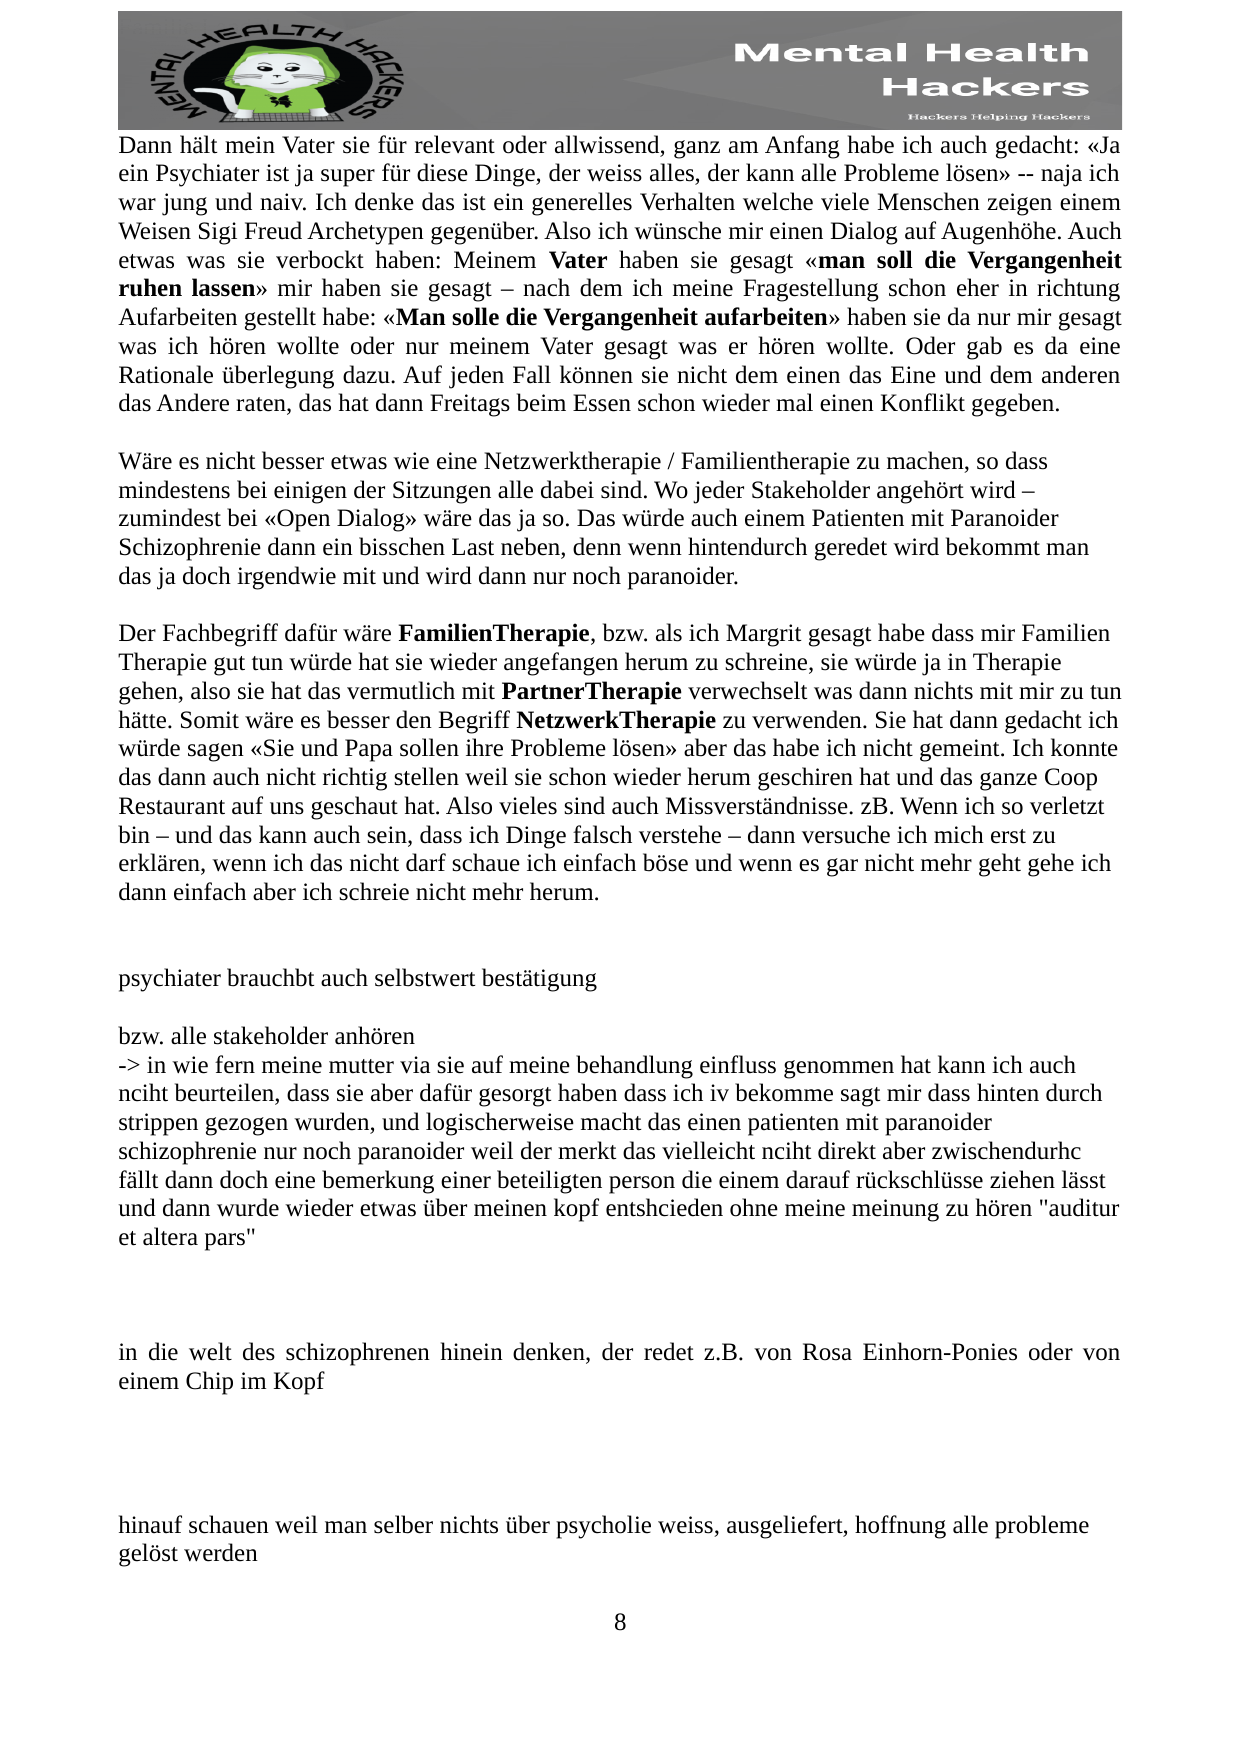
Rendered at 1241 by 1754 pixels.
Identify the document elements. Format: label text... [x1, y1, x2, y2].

text psychiater brauchbt auch selbstwert bestätigung [118, 963, 1122, 992]
text bzw. alle stakeholder anhören [118, 1021, 1122, 1050]
picture [118, 11, 1123, 130]
text -> in wie fern meine mutter via sie auf meine behandlung einfluss genommen hat kann ich auch nciht beurteilen, dass sie aber dafür gesorgt haben dass ich iv bekomme sagt mir dass hinten durch strippen gezogen wurden, und logischerweise macht das einen patienten mit paranoider schizophrenie nur noch paranoider weil der merkt das vielleicht nciht direkt aber zwischendurhc fällt dann doch eine bemerkung einer beteiligten person die einem darauf rückschlüsse ziehen lässt und dann wurde wieder etwas über meinen kopf entshcieden ohne meine meinung zu hören "auditur et altera pars" [118, 1050, 1122, 1251]
text Dann hält mein Vater sie für relevant oder allwissend, ganz am Anfang habe ich auch gedacht: «Ja ein Psychiater ist ja super für diese Dinge, der weiss alles, der kann alle Probleme lösen» -- naja ich war jung und naiv. Ich denke das ist ein generelles Verhalten welche viele Menschen zeigen einem Weisen Sigi Freud Archetypen gegenüber. Also ich wünsche mir einen Dialog auf Augenhöhe. Auch etwas was sie verbockt haben: Meinem Vater haben sie gesagt «man soll die Vergangenheit ruhen lassen» mir haben sie gesagt – nach dem ich meine Fragestellung schon eher in richtung Aufarbeiten gestellt habe: «Man solle die Vergangenheit aufarbeiten» haben sie da nur mir gesagt was ich hören wollte oder nur meinem Vater gesagt was er hören wollte. Oder gab es da eine Rationale überlegung dazu. Auf jeden Fall können sie nicht dem einen das Eine und dem anderen das Andere raten, das hat dann Freitags beim Essen schon wieder mal einen Konflikt gegeben. [118, 130, 1122, 417]
text hinauf schauen weil man selber nichts über psycholie weiss, ausgeliefert, hoffnung alle probleme gelöst werden [118, 1510, 1122, 1567]
text Wäre es nicht besser etwas wie eine Netzwerktherapie / Familientherapie zu machen, so dass mindestens bei einigen der Sitzungen alle dabei sind. Wo jeder Stakeholder angehört wird – zumindest bei «Open Dialog» wäre das ja so. Das würde auch einem Patienten mit Paranoider Schizophrenie dann ein bisschen Last neben, denn wenn hintendurch geredet wird bekommt man das ja doch irgendwie mit und wird dann nur noch paranoider. [118, 446, 1122, 590]
text Der Fachbegriff dafür wäre FamilienTherapie, bzw. als ich Margrit gesagt habe dass mir Familien Therapie gut tun würde hat sie wieder angefangen herum zu schreine, sie würde ja in Therapie gehen, also sie hat das vermutlich mit PartnerTherapie verwechselt was dann nichts mit mir zu tun hätte. Somit wäre es besser den Begriff NetzwerkTherapie zu verwenden. Sie hat dann gedacht ich würde sagen «Sie und Papa sollen ihre Probleme lösen» aber das habe ich nicht gemeint. Ich konnte das dann auch nicht richtig stellen weil sie schon wieder herum geschiren hat und das ganze Coop Restaurant auf uns geschaut hat. Also vieles sind auch Missverständnisse. zB. Wenn ich so verletzt bin – und das kann auch sein, dass ich Dinge falsch verstehe – dann versuche ich mich erst zu erklären, wenn ich das nicht darf schaue ich einfach böse und wenn es gar nicht mehr geht gehe ich dann einfach aber ich schreie nicht mehr herum. [118, 618, 1122, 906]
text in die welt des schizophrenen hinein denken, der redet z.B. von Rosa Einhorn-Ponies oder von einem Chip im Kopf [118, 1337, 1122, 1395]
